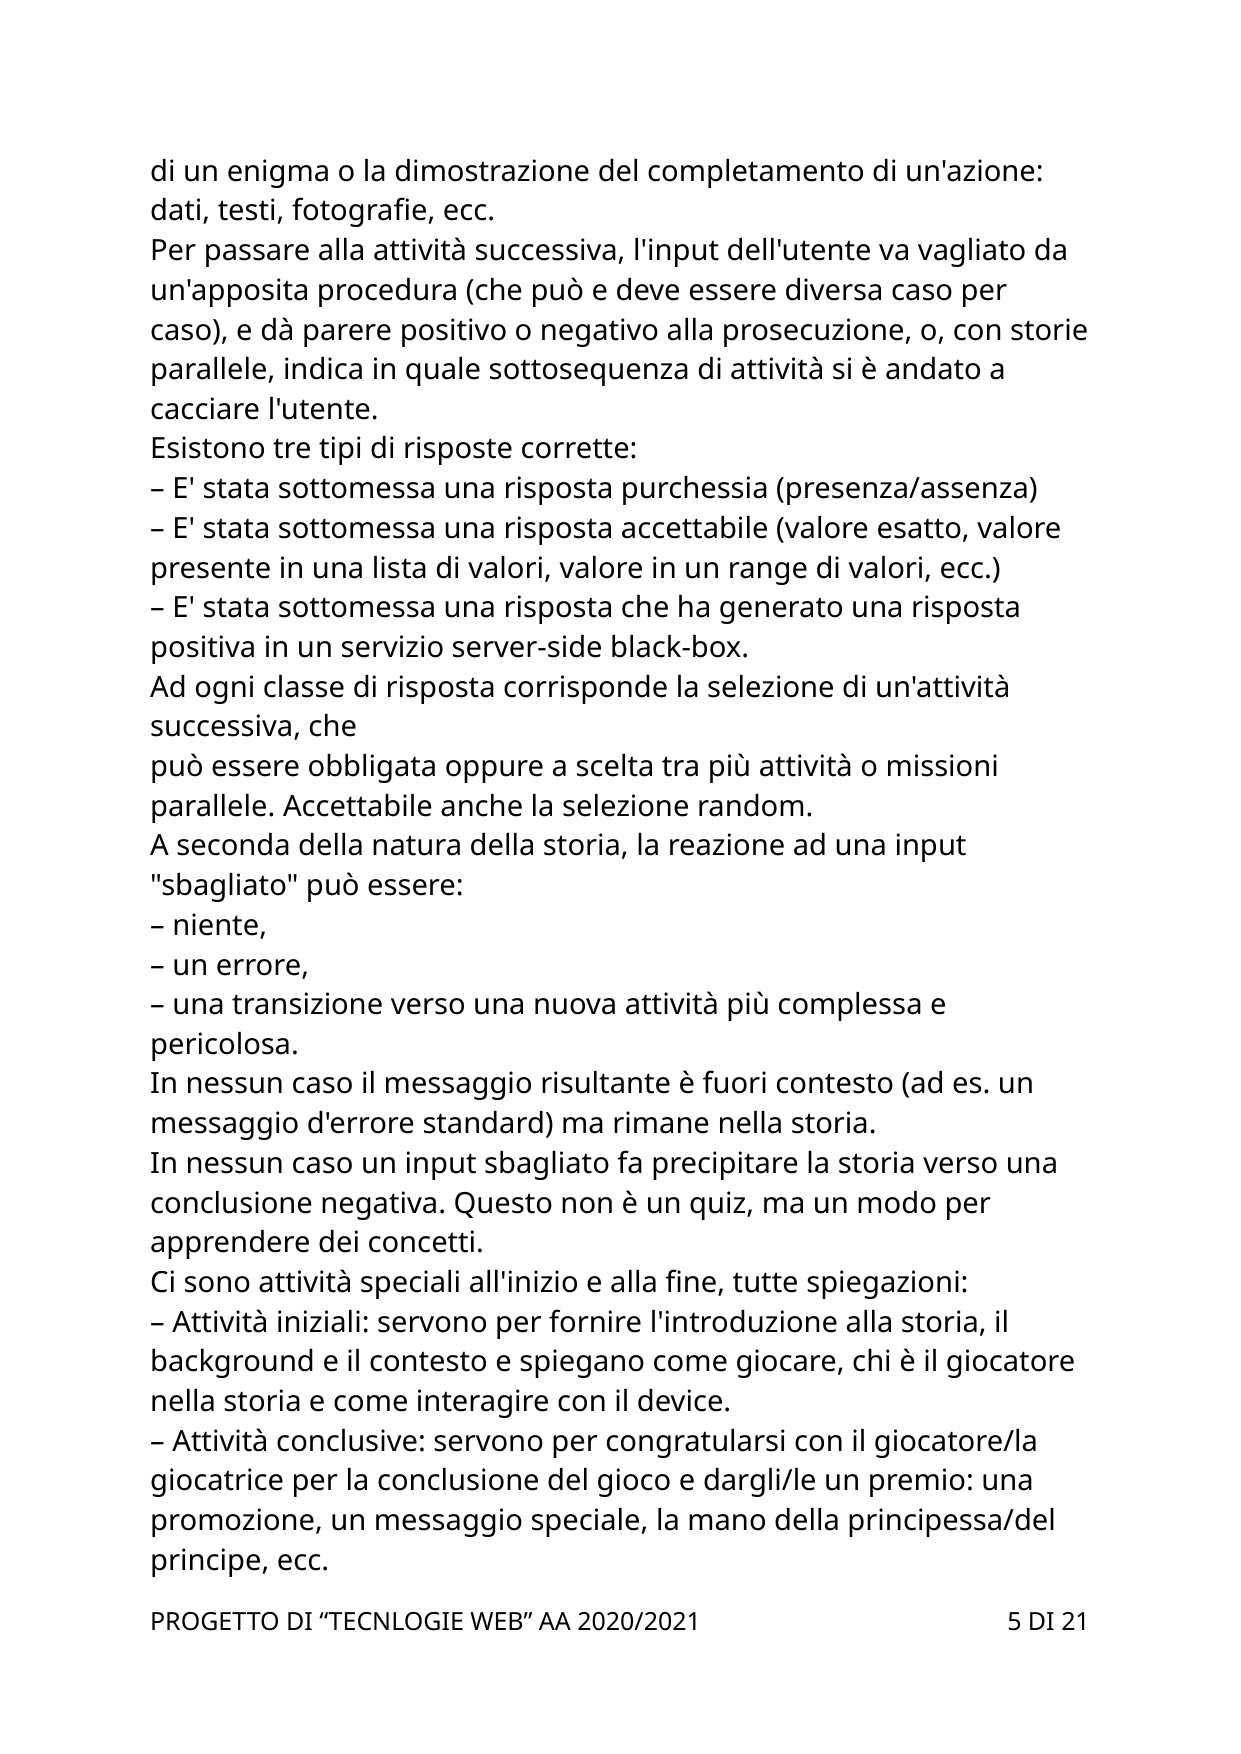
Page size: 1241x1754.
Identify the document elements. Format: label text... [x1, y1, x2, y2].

text – una transizione verso una nuova attività più complessa e [150, 983, 1090, 1023]
text messaggio d'errore standard) ma rimane nella storia. [150, 1102, 1090, 1142]
text – un errore, [150, 944, 1090, 983]
text In nessun caso un input sbagliato fa precipitare la storia verso una [150, 1142, 1090, 1182]
text pericolosa. [150, 1023, 1090, 1063]
text Per passare alla attività successiva, l'input dell'utente va vagliato da un'apposita procedura (che può e deve essere diversa caso per caso), e dà parere positivo o negativo alla prosecuzione, o, con storie parallele, indica in quale sottosequenza di attività si è andato a cacciare l'utente. [150, 229, 1090, 428]
text – niente, [150, 904, 1090, 944]
text può essere obbligata oppure a scelta tra più attività o missioni parallele. Accettabile anche la selezione random. [150, 745, 1090, 825]
text – E' stata sottomessa una risposta che ha generato una risposta positiva in un servizio server-side black-box. [150, 587, 1090, 666]
text – E' stata sottomessa una risposta purchessia (presenza/assenza) [150, 467, 1090, 507]
text – Attività conclusive: servono per congratularsi con il giocatore/la giocatrice per la conclusione del gioco e dargli/le un premio: una promozione, un messaggio speciale, la mano della principessa/del principe, ecc. [150, 1420, 1090, 1579]
text – E' stata sottomessa una risposta accettabile (valore esatto, valore presente in una lista di valori, valore in un range di valori, ecc.) [150, 507, 1090, 587]
text Esistono tre tipi di risposte corrette: [150, 428, 1090, 467]
text Ci sono attività speciali all'inizio e alla fine, tutte spiegazioni: [150, 1261, 1090, 1301]
text Ad ogni classe di risposta corrisponde la selezione di un'attività successiva, che [150, 666, 1090, 745]
text A seconda della natura della storia, la reazione ad una input "sbagliato" può essere: [150, 825, 1090, 904]
text – Attività iniziali: servono per fornire l'introduzione alla storia, il background e il contesto e spiegano come giocare, chi è il giocatore nella storia e come interagire con il device. [150, 1301, 1090, 1420]
text In nessun caso il messaggio risultante è fuori contesto (ad es. un [150, 1063, 1090, 1102]
text di un enigma o la dimostrazione del completamento di un'azione: dati, testi, fotografie, ecc. [150, 150, 1090, 229]
text conclusione negativa. Questo non è un quiz, ma un modo per apprendere dei concetti. [150, 1182, 1090, 1261]
